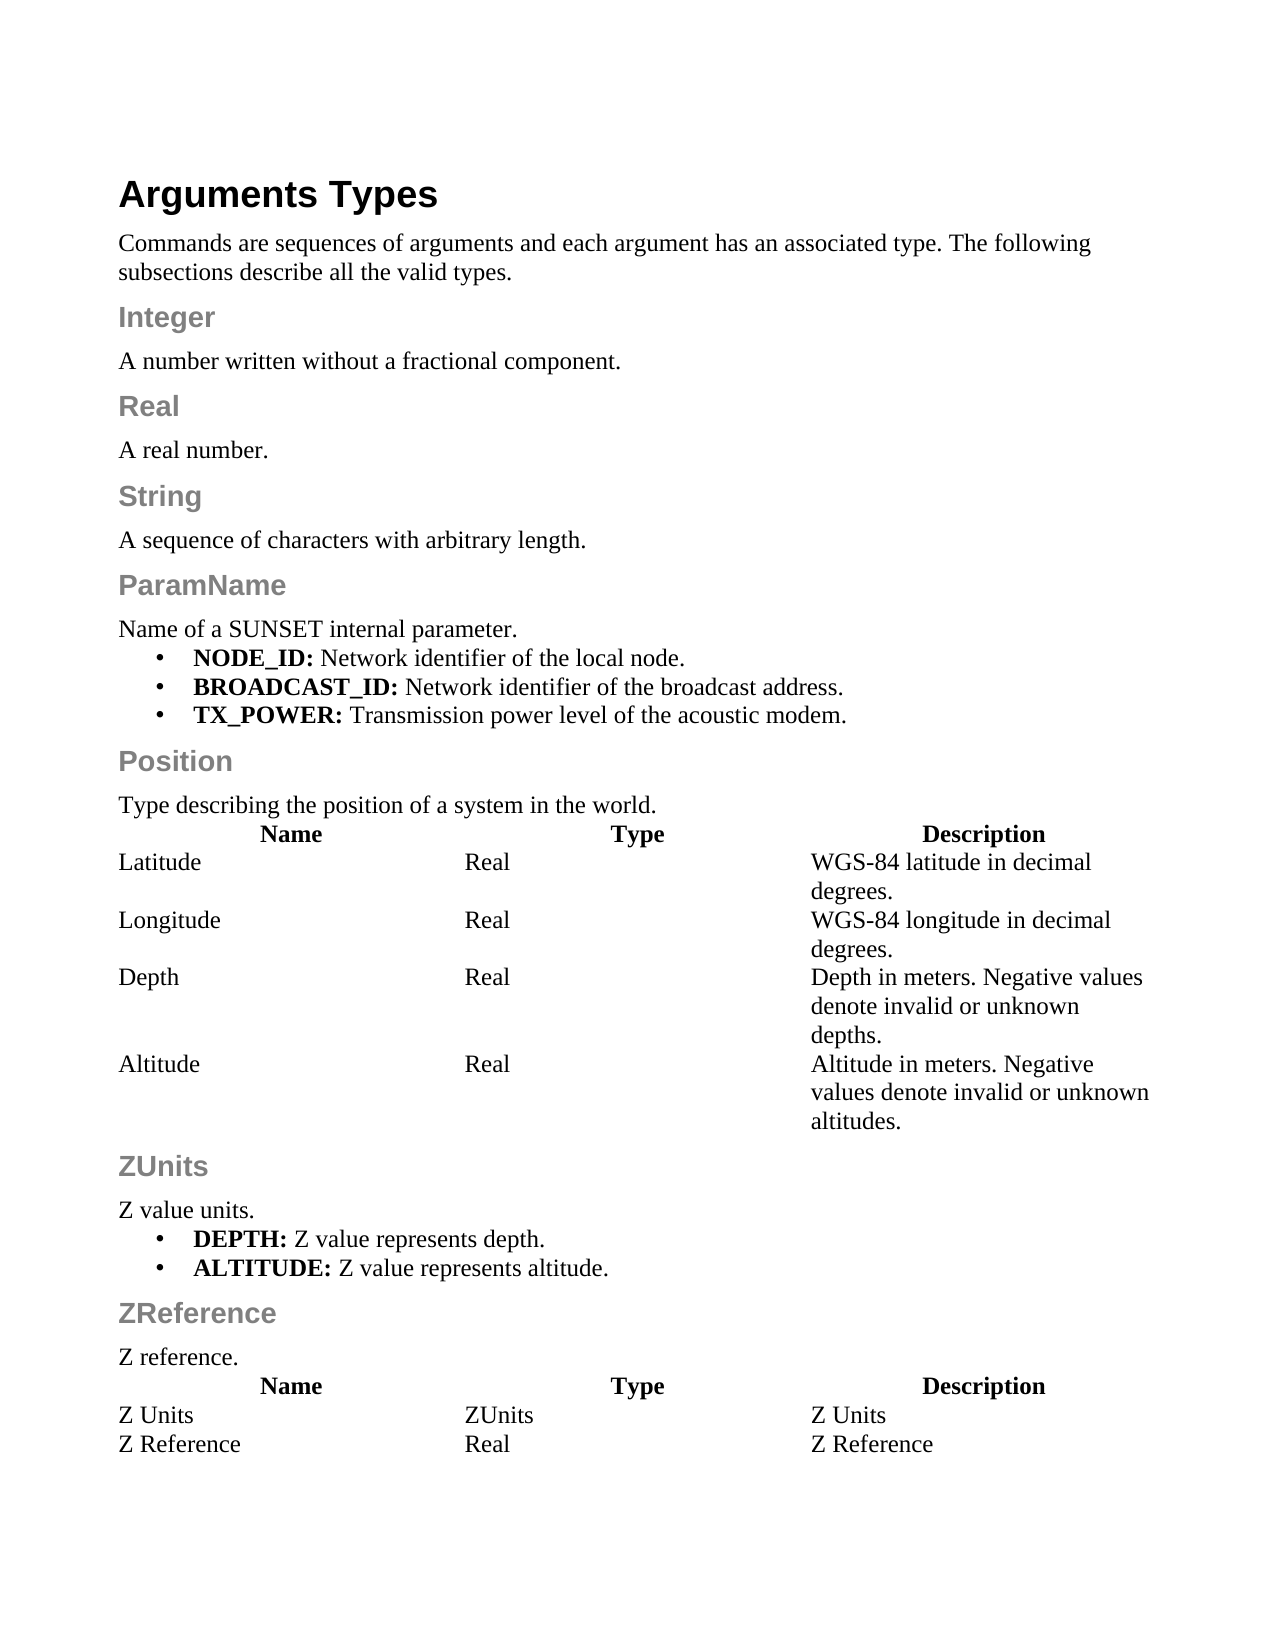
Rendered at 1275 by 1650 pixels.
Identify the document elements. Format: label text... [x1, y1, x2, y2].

table_cell Real [464, 963, 811, 1049]
table_cell WGS-84 latitude in decimal degrees. [811, 848, 1157, 905]
subtitle Real [118, 389, 1157, 423]
subtitle Arguments Types [118, 172, 1157, 216]
subtitle ZUnits [118, 1149, 1157, 1183]
text Type describing the position of a system in the world. [118, 790, 1157, 819]
table_header Type [464, 1371, 811, 1400]
subtitle Integer [118, 300, 1157, 334]
table_cell Depth in meters. Negative values denote invalid or unknown depths. [811, 963, 1157, 1049]
table_cell Z Units [811, 1400, 1157, 1429]
list TX_POWER: Transmission power level of the acoustic modem. [156, 701, 1157, 729]
table_cell Z Reference [118, 1429, 464, 1457]
table_header Name [118, 819, 464, 847]
text Z reference. [118, 1342, 1157, 1371]
list NODE_ID: Network identifier of the local node. [156, 643, 1157, 672]
text Z value units. [118, 1196, 1157, 1224]
text Name of a SUNSET internal parameter. [118, 614, 1157, 643]
table_cell Depth [118, 963, 464, 1049]
subtitle ZReference [118, 1296, 1157, 1330]
table_cell Altitude [118, 1049, 464, 1135]
table_cell WGS-84 longitude in decimal degrees. [811, 905, 1157, 962]
subtitle String [118, 479, 1157, 512]
table_header Type [464, 819, 811, 847]
text A real number. [118, 436, 1157, 464]
table_cell Real [464, 848, 811, 905]
table_cell Real [464, 1049, 811, 1135]
table_header Description [811, 1371, 1157, 1400]
table_cell Altitude in meters. Negative values denote invalid or unknown altitudes. [811, 1049, 1157, 1135]
list BROADCAST_ID: Network identifier of the broadcast address. [156, 672, 1157, 701]
subtitle Position [118, 744, 1157, 777]
subtitle ParamName [118, 568, 1157, 602]
list ALTITUDE: Z value represents altitude. [156, 1253, 1157, 1282]
table_cell Real [464, 905, 811, 962]
text Commands are sequences of arguments and each argument has an associated type. The following subsections describe all the valid types. [118, 228, 1157, 286]
table_header Name [118, 1371, 464, 1400]
text A number written without a fractional component. [118, 346, 1157, 375]
table_cell Z Reference [811, 1429, 1157, 1457]
list DEPTH: Z value represents depth. [156, 1224, 1157, 1253]
table_cell ZUnits [464, 1400, 811, 1429]
table_header Description [811, 819, 1157, 847]
table_cell Latitude [118, 848, 464, 905]
text A sequence of characters with arbitrary length. [118, 525, 1157, 554]
table_cell Real [464, 1429, 811, 1457]
table_cell Z Units [118, 1400, 464, 1429]
table_cell Longitude [118, 905, 464, 962]
